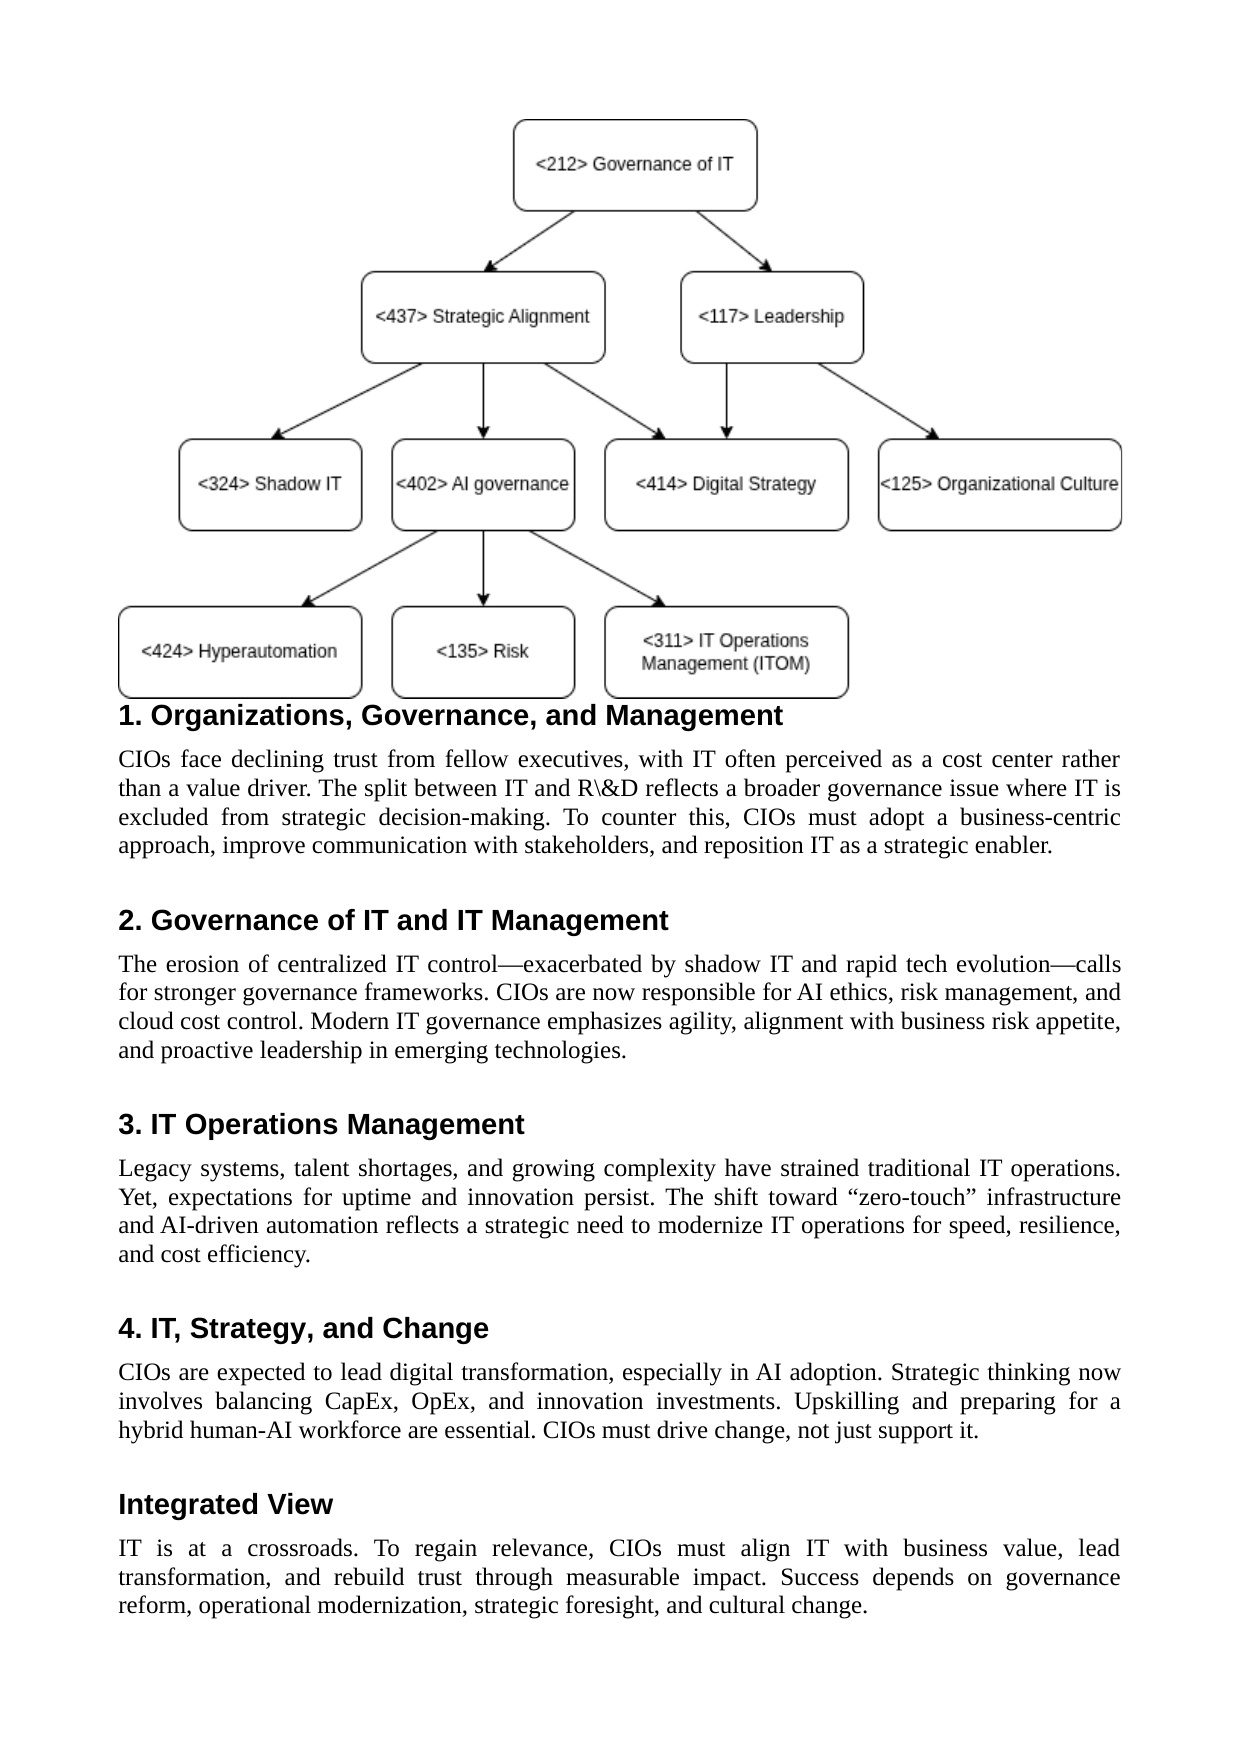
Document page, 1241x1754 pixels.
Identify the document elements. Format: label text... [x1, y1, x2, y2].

text IT is at a crossroads. To regain relevance, CIOs must align IT with business value, lead transformation, and rebuild trust through measurable impact. Success depends on governance reform, operational modernization, strategic foresight, and cultural change. [118, 1533, 1122, 1619]
subtitle 1. Organizations, Governance, and Management [118, 699, 1122, 732]
picture [118, 119, 1123, 699]
subtitle 2. Governance of IT and IT Management [118, 903, 1122, 936]
subtitle 4. IT, Strategy, and Change [118, 1311, 1122, 1345]
text Legacy systems, talent shortages, and growing complexity have strained traditional IT operations. Yet, expectations for uptime and innovation persist. The shift toward “zero-touch” infrastructure and AI-driven automation reflects a strategic need to modernize IT operations for speed, resilience, and cost efficiency. [118, 1153, 1122, 1268]
text CIOs are expected to lead digital transformation, especially in AI adoption. Strategic thinking now involves balancing CapEx, OpEx, and innovation investments. Upskilling and preparing for a hybrid human-AI workforce are essential. CIOs must drive change, not just support it. [118, 1357, 1122, 1444]
text CIOs face declining trust from fellow executives, with IT often perceived as a cost center rather than a value driver. The split between IT and R\&D reflects a broader governance issue where IT is excluded from strategic decision-making. To counter this, CIOs must adopt a business-centric approach, improve communication with stakeholders, and reposition IT as a strategic enabler. [118, 744, 1122, 859]
subtitle Integrated View [118, 1487, 1122, 1521]
text The erosion of centralized IT control—exacerbated by shadow IT and rapid tech evolution—calls for stronger governance frameworks. CIOs are now responsible for AI ethics, risk management, and cloud cost control. Modern IT governance emphasizes agility, alignment with business risk appetite, and proactive leadership in emerging technologies. [118, 949, 1122, 1064]
subtitle 3. IT Operations Management [118, 1107, 1122, 1141]
